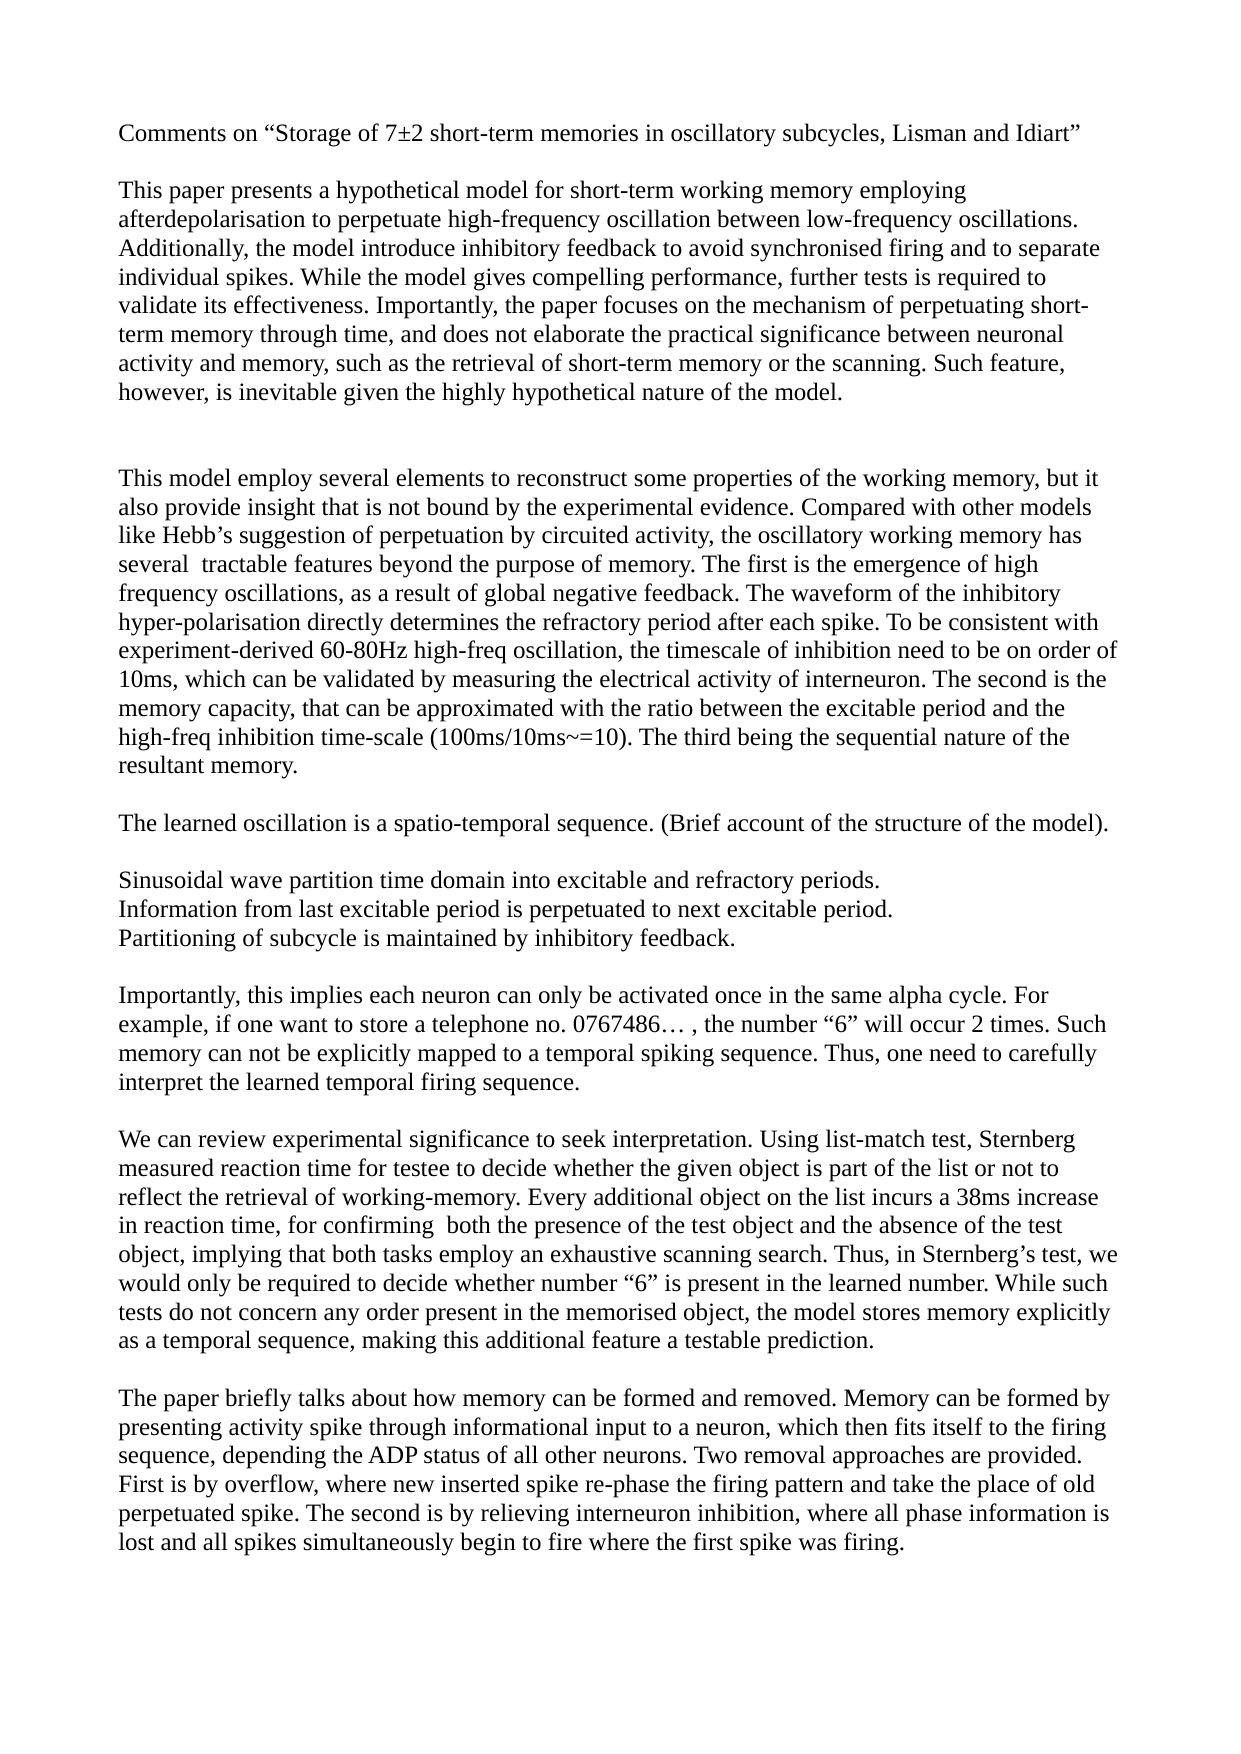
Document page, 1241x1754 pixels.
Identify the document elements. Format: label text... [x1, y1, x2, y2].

text This paper presents a hypothetical model for short-term working memory employing afterdepolarisation to perpetuate high-frequency oscillation between low-frequency oscillations. Additionally, the model introduce inhibitory feedback to avoid synchronised firing and to separate individual spikes. While the model gives compelling performance, further tests is required to validate its effectiveness. Importantly, the paper focuses on the mechanism of perpetuating short-term memory through time, and does not elaborate the practical significance between neuronal activity and memory, such as the retrieval of short-term memory or the scanning. Such feature, however, is inevitable given the highly hypothetical nature of the model. [118, 176, 1122, 406]
text Partitioning of subcycle is maintained by inhibitory feedback. [118, 923, 1122, 952]
text This model employ several elements to reconstruct some properties of the working memory, but it also provide insight that is not bound by the experimental evidence. Compared with other models like Hebb’s suggestion of perpetuation by circuited activity, the oscillatory working memory has several tractable features beyond the purpose of memory. The first is the emergence of high frequency oscillations, as a result of global negative feedback. The waveform of the inhibitory hyper-polarisation directly determines the refractory period after each spike. To be consistent with experiment-derived 60-80Hz high-freq oscillation, the timescale of inhibition need to be on order of 10ms, which can be validated by measuring the electrical activity of interneuron. The second is the memory capacity, that can be approximated with the ratio between the excitable period and the high-freq inhibition time-scale (100ms/10ms~=10). The third being the sequential nature of the resultant memory. [118, 463, 1122, 779]
text Sinusoidal wave partition time domain into excitable and refractory periods. [118, 866, 1122, 894]
text Comments on “Storage of 7±2 short-term memories in oscillatory subcycles, Lisman and Idiart” [118, 118, 1122, 147]
text We can review experimental significance to seek interpretation. Using list-match test, Sternberg measured reaction time for testee to decide whether the given object is part of the list or not to reflect the retrieval of working-memory. Every additional object on the list incurs a 38ms increase in reaction time, for confirming both the presence of the test object and the absence of the test object, implying that both tasks employ an exhaustive scanning search. Thus, in Sternberg’s test, we would only be required to decide whether number “6” is present in the learned number. While such tests do not concern any order present in the memorised object, the model stores memory explicitly as a temporal sequence, making this additional feature a testable prediction. [118, 1124, 1122, 1354]
text The learned oscillation is a spatio-temporal sequence. (Brief account of the structure of the model). [118, 808, 1122, 837]
text The paper briefly talks about how memory can be formed and removed. Memory can be formed by presenting activity spike through informational input to a neuron, which then fits itself to the firing sequence, depending the ADP status of all other neurons. Two removal approaches are provided. First is by overflow, where new inserted spike re-phase the firing pattern and take the place of old perpetuated spike. The second is by relieving interneuron inhibition, where all phase information is lost and all spikes simultaneously begin to fire where the first spike was firing. [118, 1383, 1122, 1556]
text Importantly, this implies each neuron can only be activated once in the same alpha cycle. For example, if one want to store a telephone no. 0767486… , the number “6” will occur 2 times. Such memory can not be explicitly mapped to a temporal spiking sequence. Thus, one need to carefully interpret the learned temporal firing sequence. [118, 981, 1122, 1096]
text Information from last excitable period is perpetuated to next excitable period. [118, 894, 1122, 923]
